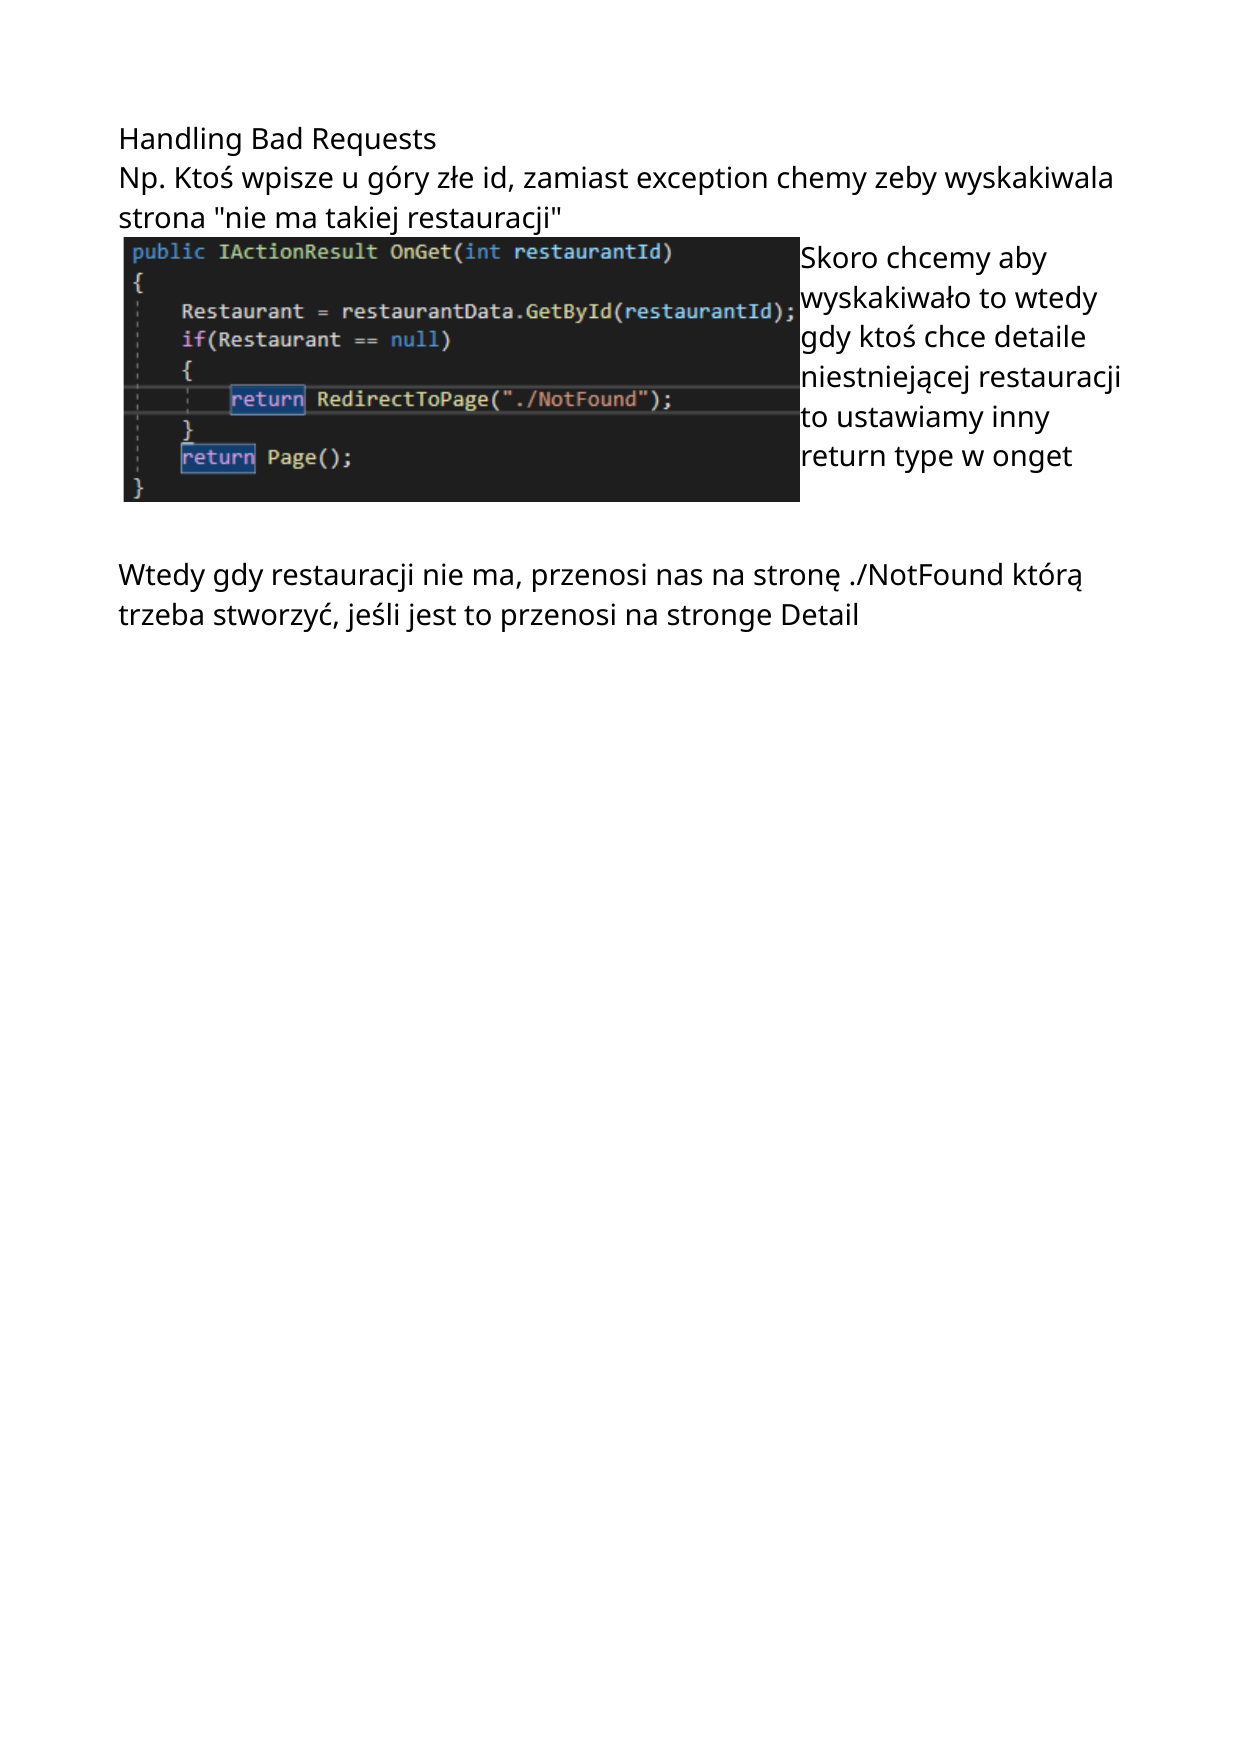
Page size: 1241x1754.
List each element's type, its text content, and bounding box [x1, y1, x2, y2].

text Wtedy gdy restauracji nie ma, przenosi nas na stronę ./NotFound którą trzeba stworzyć, jeśli jest to przenosi na stronge Detail [118, 555, 1122, 634]
picture [123, 237, 800, 502]
text Skoro chcemy aby wyskakiwało to wtedy gdy ktoś chce detaile niestniejącej restauracji to ustawiamy inny return type w onget [800, 237, 1122, 475]
text Np. Ktoś wpisze u góry złe id, zamiast exception chemy zeby wyskakiwala strona "nie ma takiej restauracji" [118, 158, 1122, 237]
text Handling Bad Requests [118, 118, 1122, 158]
